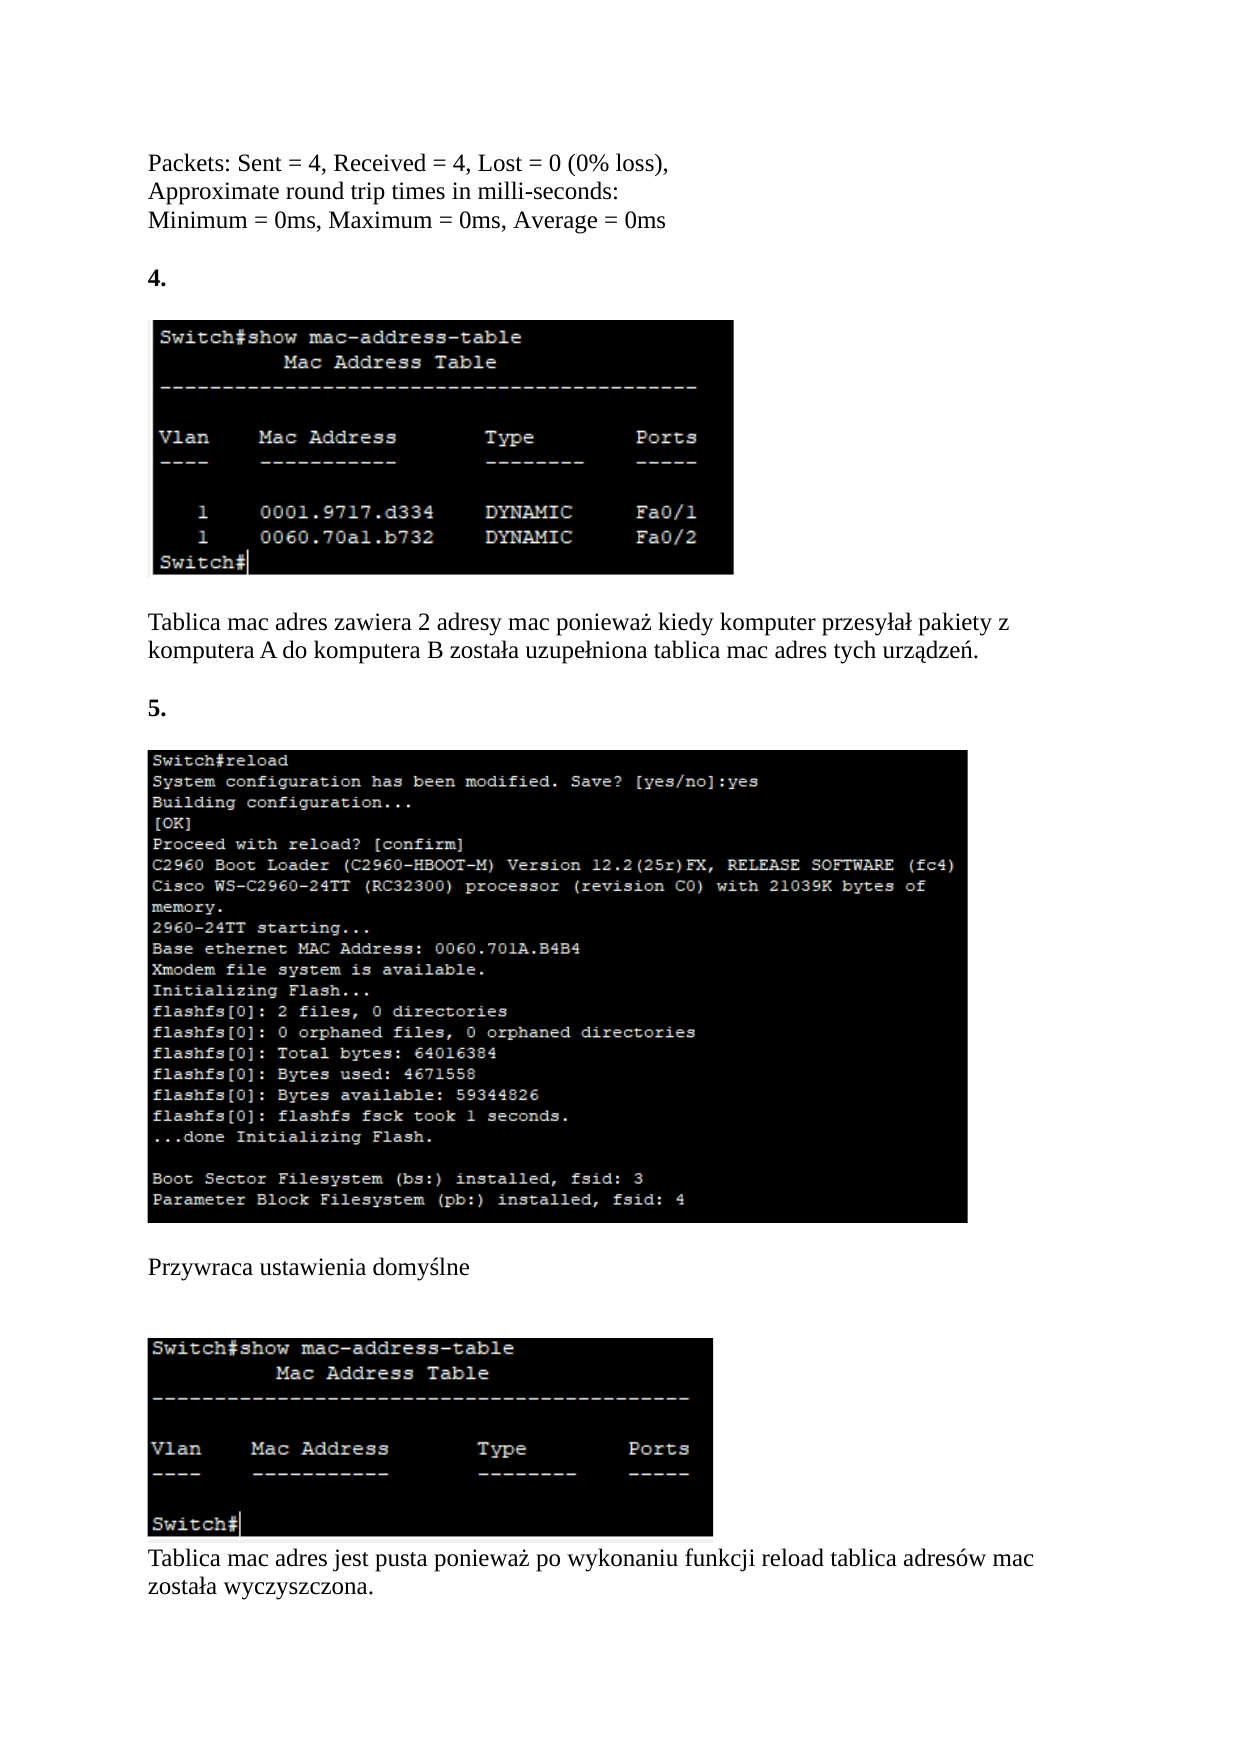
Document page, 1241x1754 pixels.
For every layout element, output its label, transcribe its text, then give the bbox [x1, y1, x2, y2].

text Tablica mac adres zawiera 2 adresy mac ponieważ kiedy komputer przesyłał pakiety z komputera A do komputera B została uzupełniona tablica mac adres tych urządzeń. [148, 607, 1093, 664]
text 4. [148, 263, 1093, 291]
text Przywraca ustawienia domyślne [148, 1252, 1093, 1281]
text Tablica mac adres jest pusta ponieważ po wykonaniu funkcji reload tablica adresów mac została wyczyszczona. [148, 1543, 1093, 1600]
text Approximate round trip times in milli-seconds: [148, 176, 1093, 205]
text Minimum = 0ms, Maximum = 0ms, Average = 0ms [148, 205, 1093, 234]
text 5. [148, 693, 1093, 722]
text Packets: Sent = 4, Received = 4, Lost = 0 (0% loss), [148, 148, 1093, 176]
